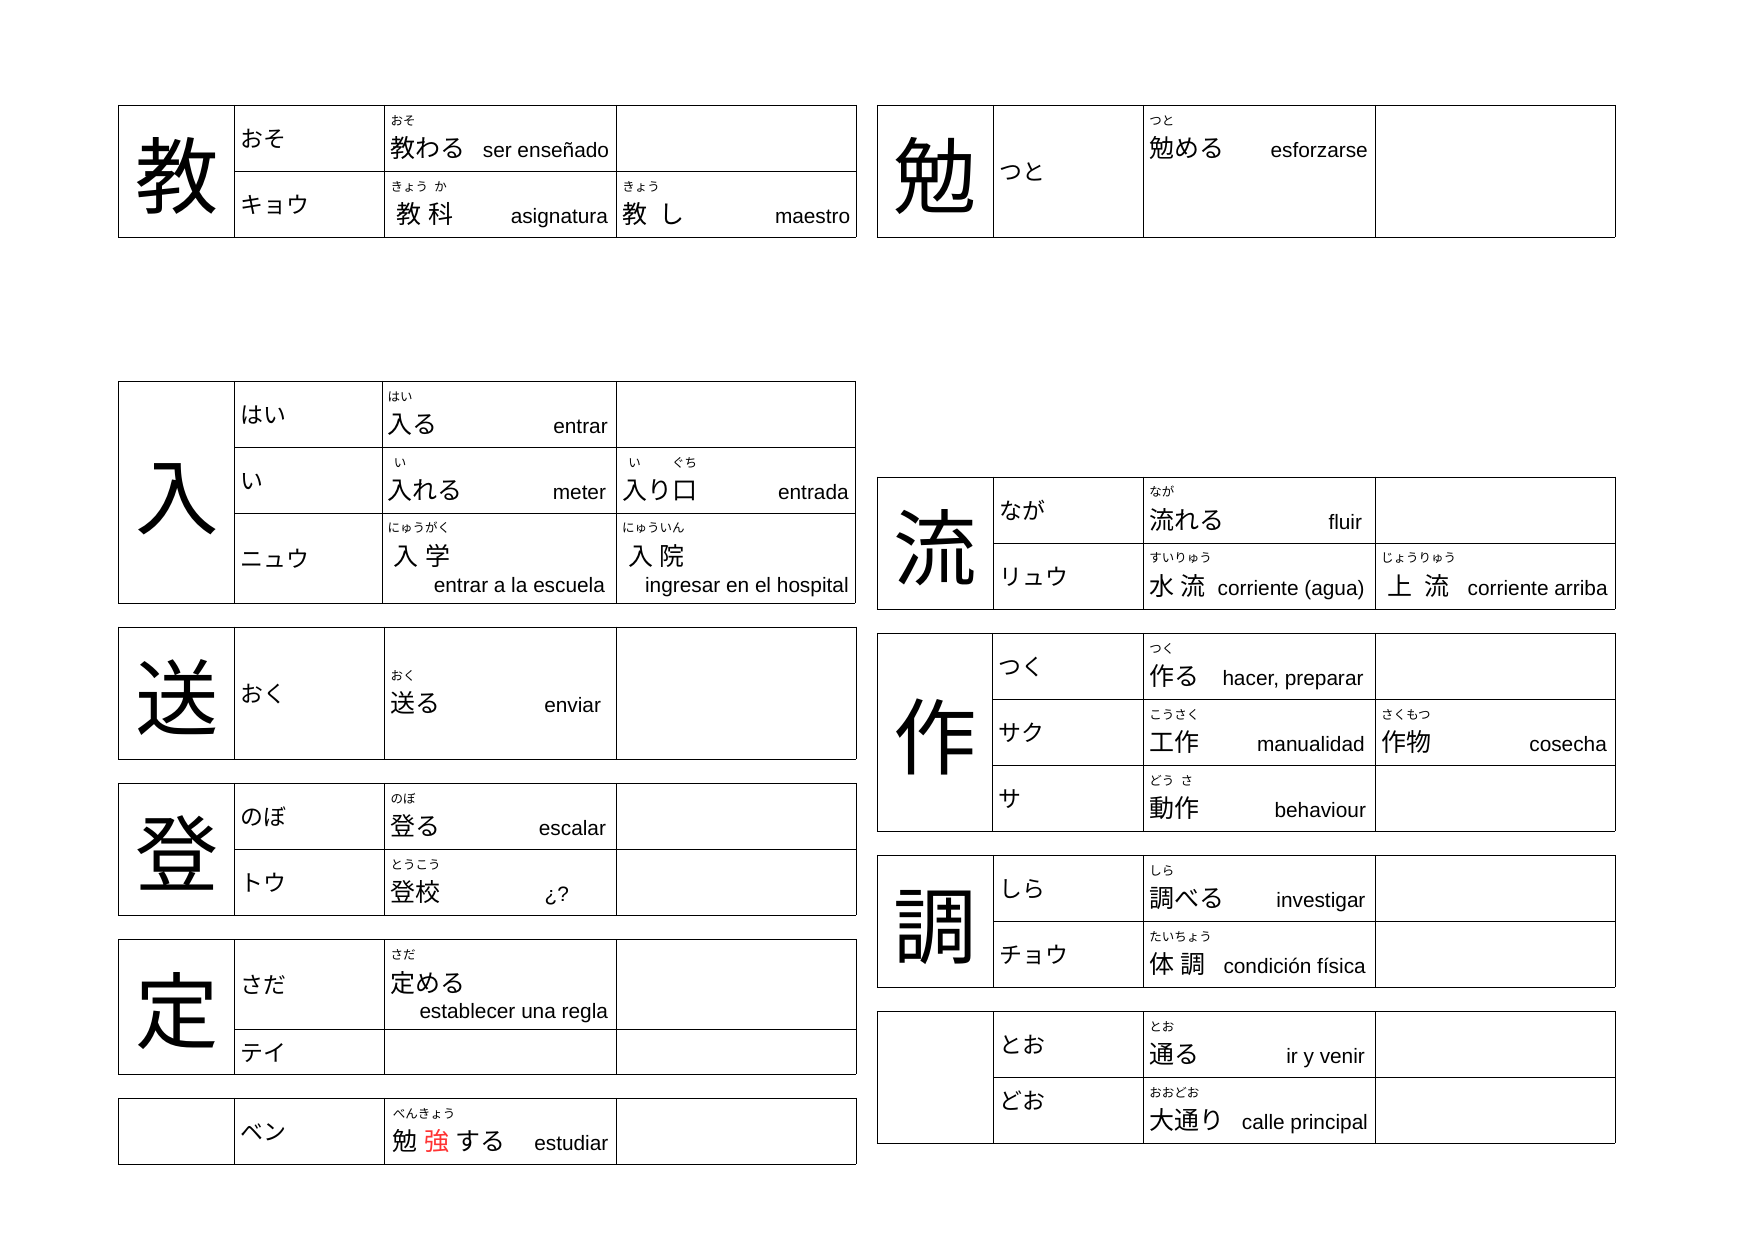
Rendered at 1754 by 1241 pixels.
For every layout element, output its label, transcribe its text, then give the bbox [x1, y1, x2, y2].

table_cell [617, 1030, 856, 1074]
table_header 流ながれる fluir [1144, 478, 1375, 542]
table_cell トウ [235, 850, 384, 915]
table_cell 登とう校こう ¿? [385, 850, 616, 915]
table_header [617, 784, 856, 849]
table_cell 上じょう流りゅう corriente arriba [1376, 544, 1615, 609]
table_cell 大おお通どおり calle principal [1144, 1078, 1375, 1143]
table_cell つと [994, 106, 1143, 237]
table_cell [1376, 106, 1615, 237]
table_cell 体たい調ちょう condición física [1144, 922, 1375, 987]
table_header [1376, 478, 1615, 542]
table_header 入はいる entrar [383, 382, 616, 447]
table_cell ニュウ [235, 514, 382, 602]
table_cell キョウ [235, 172, 384, 237]
table_cell [617, 106, 856, 171]
table_cell 入にゅう学がく entrar a la escuela [383, 514, 616, 602]
table_cell チョウ [994, 922, 1143, 987]
table_header ベン [235, 1099, 384, 1164]
table_header [617, 940, 856, 1029]
table_header 調しらべる investigar [1144, 856, 1375, 921]
table_cell 工こう作さく manualidad [1144, 700, 1375, 765]
table_cell 教きょう科か asignatura [385, 172, 616, 237]
table_cell [1376, 766, 1615, 831]
table_cell 水すい流りゅう corriente (agua) [1144, 544, 1375, 609]
table_header 登のぼる escalar [385, 784, 616, 849]
table_header 送おくる enviar [385, 628, 616, 759]
table_cell 入いれる meter [383, 448, 616, 513]
table_header 教 [119, 106, 234, 237]
table_cell リュウ [994, 544, 1143, 609]
table_cell おそ [235, 106, 384, 171]
table_header はい [235, 382, 382, 447]
table_header 送 [119, 628, 234, 759]
table_cell 入いり口ぐち entrada [617, 448, 855, 513]
table_cell サク [993, 700, 1143, 765]
table_header 通とおる ir y venir [1144, 1012, 1375, 1077]
table_header 登 [119, 784, 234, 915]
table_header [1376, 856, 1615, 921]
table_header 勉 [878, 106, 993, 237]
table_header 流 [878, 478, 993, 609]
table_cell 教おそわる ser enseñado [385, 106, 616, 171]
table_header 作つくる hacer, preparar [1144, 634, 1375, 699]
table_header [617, 1099, 856, 1164]
table_cell どお [994, 1078, 1143, 1143]
table_header 入 [119, 382, 234, 602]
table_header [1376, 634, 1615, 699]
table_header しら [994, 856, 1143, 921]
table_header つく [993, 634, 1143, 699]
table_cell [1376, 1078, 1615, 1143]
table_cell [385, 1030, 616, 1074]
table_cell 入にゅう院いん ingresar en el hospital [617, 514, 855, 602]
table_cell い [235, 448, 382, 513]
table_cell 動どう作さ behaviour [1144, 766, 1375, 831]
table_cell 教きょうし maestro [617, 172, 856, 237]
table_header [878, 1012, 993, 1143]
table_header さだ [235, 940, 384, 1029]
table_header [1376, 1012, 1615, 1077]
table_header 調 [878, 856, 993, 987]
table_header 定さだめる establecer una regla [385, 940, 616, 1029]
table_header 勉べん強きょうする estudiar [385, 1099, 616, 1164]
table_header [617, 628, 856, 759]
table_header 定 [119, 940, 234, 1074]
table_cell サ [993, 766, 1143, 831]
table_header 作 [878, 634, 992, 831]
table_header [119, 1099, 234, 1164]
table_header おく [235, 628, 384, 759]
table_cell [617, 850, 856, 915]
table_header なが [994, 478, 1143, 542]
table_cell テイ [235, 1030, 384, 1074]
table_cell 作さく物もつ cosecha [1376, 700, 1615, 765]
table_cell [1376, 922, 1615, 987]
table_header とお [994, 1012, 1143, 1077]
table_header のぼ [235, 784, 384, 849]
table_cell 勉つとめる esforzarse [1144, 106, 1375, 237]
table_header [617, 382, 855, 447]
